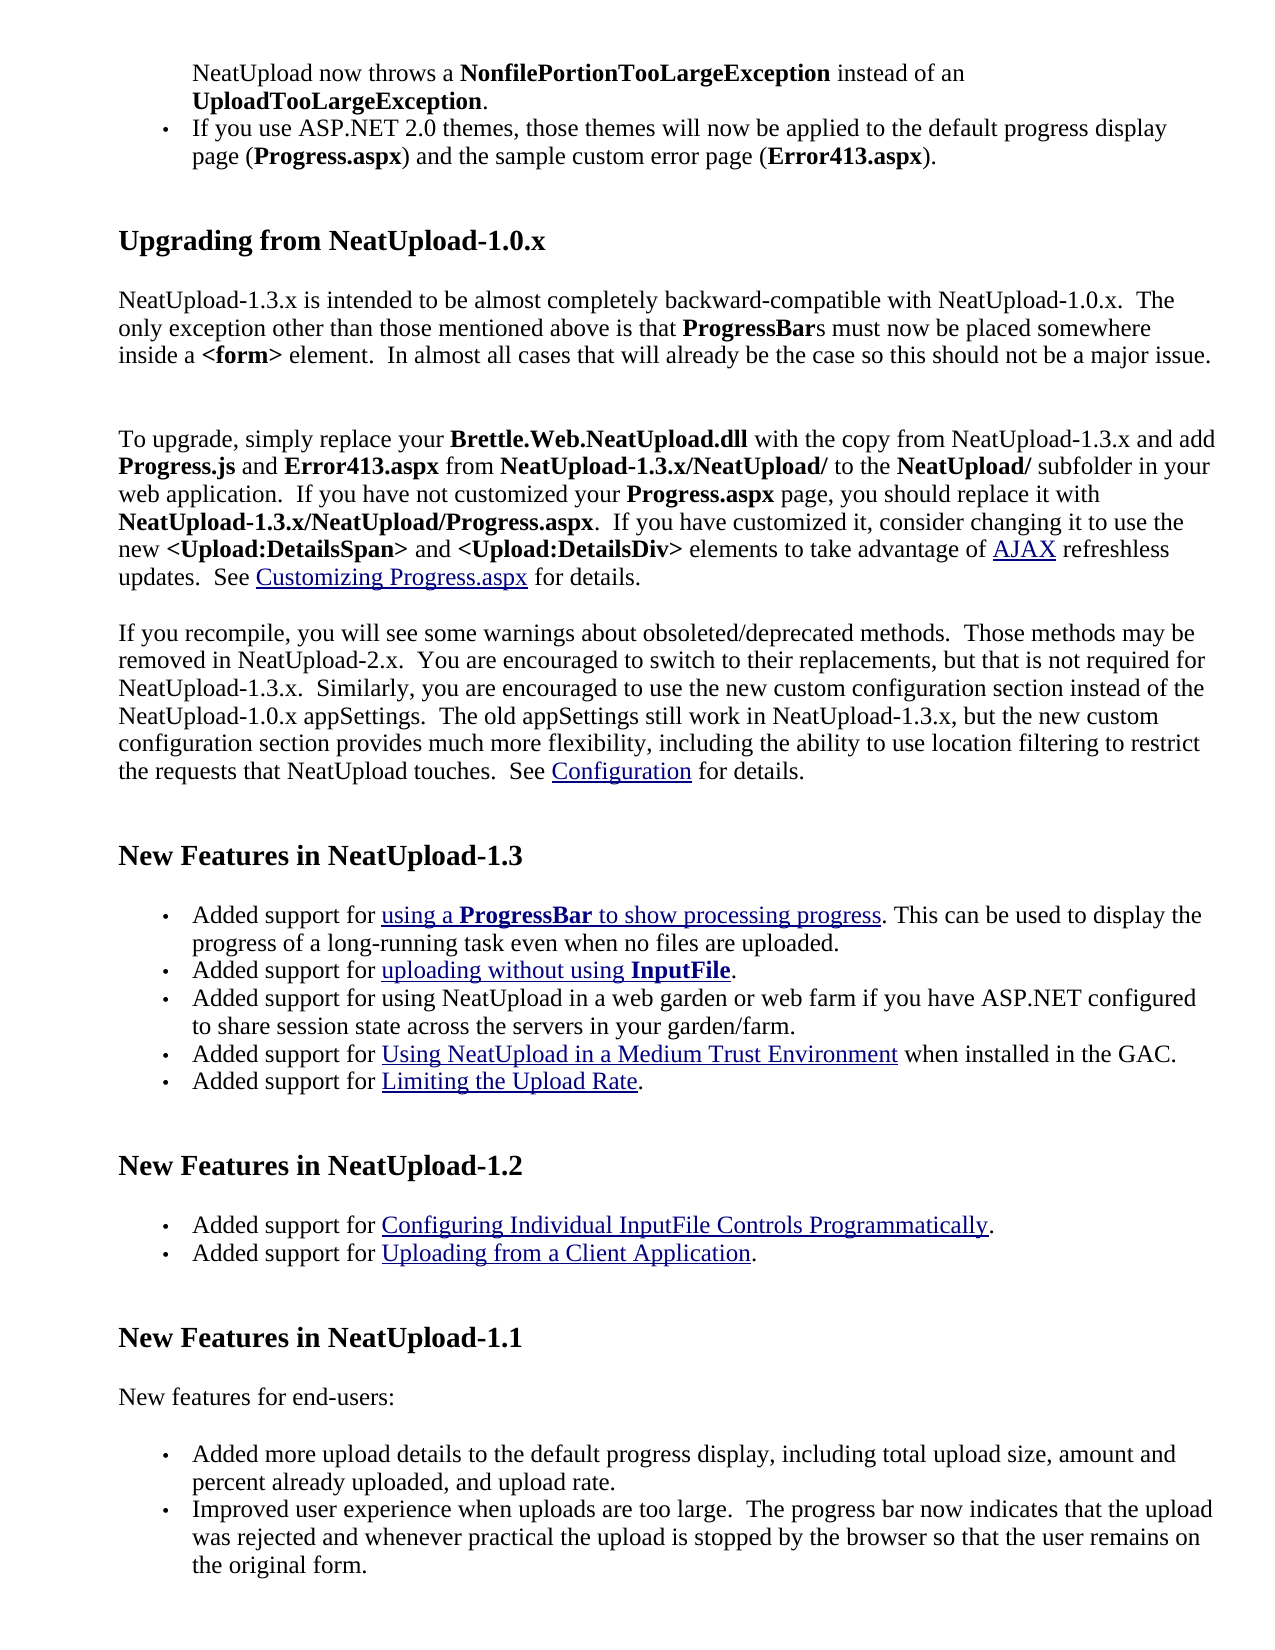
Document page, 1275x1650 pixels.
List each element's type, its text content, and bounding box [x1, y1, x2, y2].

list Added support for using a ProgressBar to show processing progress. This can be used to display the progress of a long-running task even when no files are uploaded. [162, 901, 1216, 957]
list Improved user experience when uploads are too large. The progress bar now indicates that the upload was rejected and whenever practical the upload is stopped by the browser so that the user remains on the original form. [162, 1496, 1216, 1579]
text New features for end-users: [118, 1383, 1216, 1411]
list If you use ASP.NET 2.0 themes, those themes will now be applied to the default progress display page (Progress.aspx) and the sample custom error page (Error413.aspx). [162, 114, 1216, 170]
subtitle New Features in NeatUpload-1.1 [118, 1321, 1216, 1353]
list Added support for Uploading from a Client Application. [162, 1239, 1216, 1267]
list Added support for using NeatUpload in a web garden or web farm if you have ASP.NET configured to share session state across the servers in your garden/farm. [162, 984, 1216, 1040]
list Added support for Using NeatUpload in a Medium Trust Environment when installed in the GAC. [162, 1040, 1216, 1067]
subtitle New Features in NeatUpload-1.3 [118, 839, 1216, 872]
subtitle New Features in NeatUpload-1.2 [118, 1149, 1216, 1182]
list NeatUpload now throws a NonfilePortionTooLargeException instead of an UploadTooLargeException. [162, 59, 1216, 114]
list Added support for uploading without using InputFile. [162, 957, 1216, 984]
list Added support for Configuring Individual InputFile Controls Programmatically. [162, 1211, 1216, 1239]
list Added more upload details to the default progress display, including total upload size, amount and percent already uploaded, and upload rate. [162, 1440, 1216, 1496]
text NeatUpload-1.3.x is intended to be almost completely backward-compatible with NeatUpload-1.0.x. The only exception other than those mentioned above is that ProgressBars must now be placed somewhere inside a <form> element. In almost all cases that will already be the case so this should not be a major issue. To upgrade, simply replace your Brettle.Web.NeatUpload.dll with the copy from NeatUpload-1.3.x and add Progress.js and Error413.aspx from NeatUpload-1.3.x/NeatUpload/ to the NeatUpload/ subfolder in your web application. If you have not customized your Progress.aspx page, you should replace it with NeatUpload-1.3.x/NeatUpload/Progress.aspx. If you have customized it, consider changing it to use the new <Upload:DetailsSpan> and <Upload:DetailsDiv> elements to take advantage of AJAX refreshless updates. See Customizing Progress.aspx for details. If you recompile, you will see some warnings about obsoleted/deprecated methods. Those methods may be removed in NeatUpload-2.x. You are encouraged to switch to their replacements, but that is not required for NeatUpload-1.3.x. Similarly, you are encouraged to use the new custom configuration section instead of the NeatUpload-1.0.x appSettings. The old appSettings still work in NeatUpload-1.3.x, but the new custom configuration section provides much more flexibility, including the ability to use location filtering to restrict the requests that NeatUpload touches. See Configuration for details. [118, 286, 1216, 785]
subtitle Upgrading from NeatUpload-1.0.x [118, 224, 1216, 257]
list Added support for Limiting the Upload Rate. [162, 1067, 1216, 1095]
